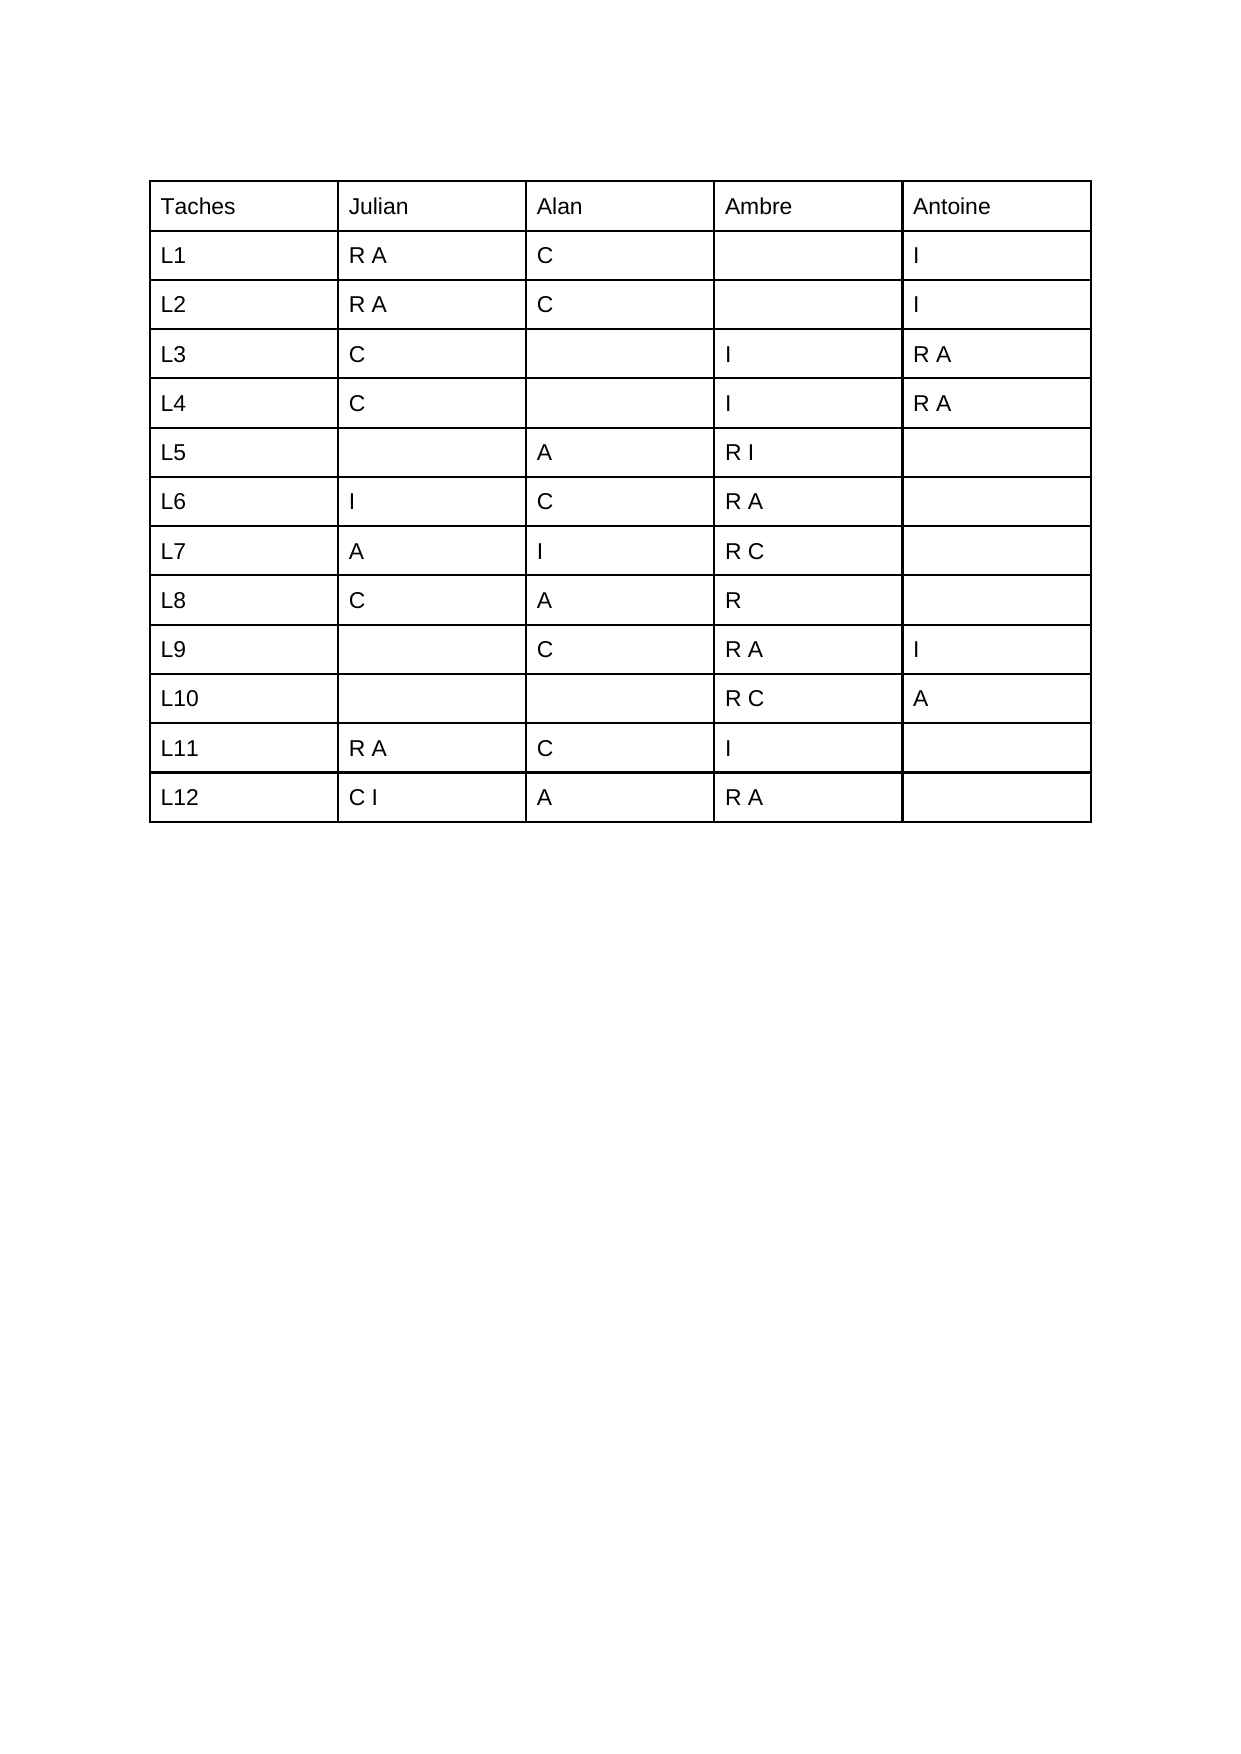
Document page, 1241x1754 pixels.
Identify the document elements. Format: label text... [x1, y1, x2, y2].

table_cell A [527, 576, 713, 624]
table_cell [527, 330, 713, 377]
table_cell A [904, 675, 1090, 722]
table_cell [339, 626, 525, 673]
table_cell [715, 281, 901, 328]
table_cell R A [904, 379, 1090, 427]
table_cell [904, 429, 1090, 476]
table_cell R A [904, 330, 1090, 377]
table_cell [904, 478, 1090, 525]
table_cell A [527, 774, 713, 821]
table_cell R A [339, 281, 525, 328]
table_cell L2 [151, 281, 337, 328]
table_cell [904, 724, 1090, 771]
table_cell [339, 675, 525, 722]
table_cell I [715, 724, 901, 771]
table_cell I [904, 626, 1090, 673]
table_cell C [339, 576, 525, 624]
table_cell I [904, 232, 1090, 279]
table_cell L7 [151, 527, 337, 574]
table_cell R C [715, 527, 901, 574]
table_header Julian [339, 182, 525, 229]
table_cell A [339, 527, 525, 574]
table_cell C [339, 330, 525, 377]
table_cell [339, 429, 525, 476]
table_cell L9 [151, 626, 337, 673]
table_cell R A [715, 626, 901, 673]
table_cell L3 [151, 330, 337, 377]
table_cell R A [715, 774, 901, 821]
table_cell [904, 774, 1090, 821]
table_cell L8 [151, 576, 337, 624]
table_cell L5 [151, 429, 337, 476]
table_cell I [527, 527, 713, 574]
table_cell L12 [151, 774, 337, 821]
table_cell R A [339, 232, 525, 279]
table_header Alan [527, 182, 713, 229]
table_cell C [527, 724, 713, 771]
table_cell R [715, 576, 901, 624]
table_cell C [527, 626, 713, 673]
table_header Ambre [715, 182, 901, 229]
table_cell I [339, 478, 525, 525]
table_cell I [715, 330, 901, 377]
table_cell L4 [151, 379, 337, 427]
table_cell L11 [151, 724, 337, 771]
table_cell I [715, 379, 901, 427]
table_cell C [527, 232, 713, 279]
table_cell R A [715, 478, 901, 525]
table_cell I [904, 281, 1090, 328]
table_cell L10 [151, 675, 337, 722]
table_cell C I [339, 774, 525, 821]
table_cell L1 [151, 232, 337, 279]
table_header Taches [151, 182, 337, 229]
table_cell C [527, 478, 713, 525]
table_cell R A [339, 724, 525, 771]
table_cell C [339, 379, 525, 427]
table_cell [527, 379, 713, 427]
table_cell L6 [151, 478, 337, 525]
table_cell R C [715, 675, 901, 722]
table_cell [904, 576, 1090, 624]
table_cell [527, 675, 713, 722]
table_header Antoine [904, 182, 1090, 229]
table_cell [715, 232, 901, 279]
table_cell [904, 527, 1090, 574]
table_cell A [527, 429, 713, 476]
table_cell R I [715, 429, 901, 476]
table_cell C [527, 281, 713, 328]
